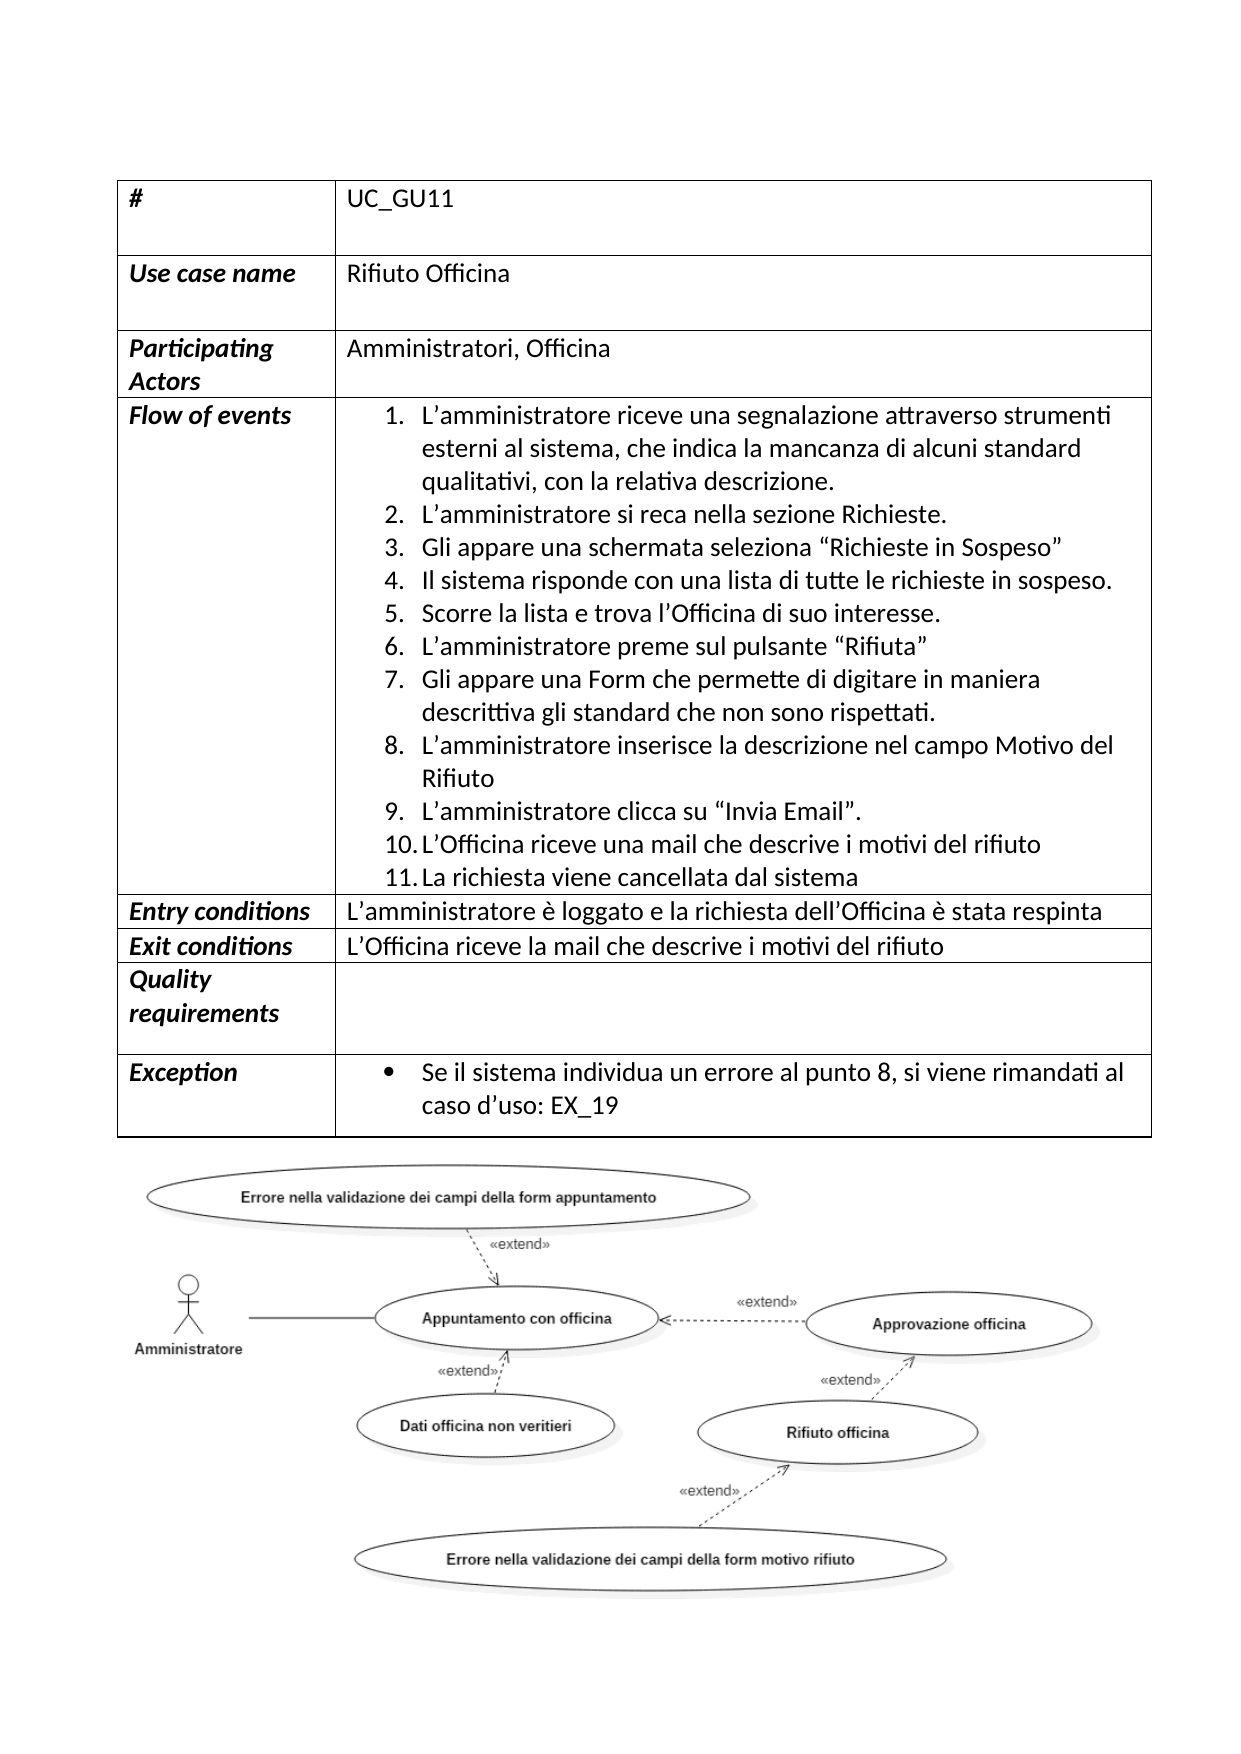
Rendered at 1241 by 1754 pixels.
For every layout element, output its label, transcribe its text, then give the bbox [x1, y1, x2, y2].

table_cell Flow of events [118, 398, 335, 893]
table_cell Exception [118, 1055, 335, 1136]
table_cell Participating Actors [118, 331, 335, 397]
table_cell Rifiuto Officina [336, 256, 1151, 330]
table_cell Use case name [118, 256, 335, 330]
table_cell L’Officina riceve la mail che descrive i motivi del rifiuto [336, 929, 1151, 962]
table_cell [336, 963, 1151, 1054]
table_cell L’amministratore riceve una segnalazione attraverso strumenti esterni al sistema, che indica la mancanza di alcuni standard qualitativi, con la relativa descrizione. L’amministratore si reca nella sezione Richieste. Gli appare una schermata seleziona “Richieste in Sospeso” Il sistema risponde con una lista di tutte le richieste in sospeso. Scorre la lista e trova l’Officina di suo interesse. L’amministratore preme sul pulsante “Rifiuta” Gli appare una Form che permette di digitare in maniera descrittiva gli standard che non sono rispettati. L’amministratore inserisce la descrizione nel campo Motivo del Rifiuto L’amministratore clicca su “Invia Email”. L’Officina riceve una mail che descrive i motivi del rifiuto La richiesta viene cancellata dal sistema [336, 398, 1151, 893]
table_cell Exit conditions [118, 929, 335, 962]
table_cell L’amministratore è loggato e la richiesta dell’Officina è stata respinta [336, 895, 1151, 928]
table_header # [118, 181, 335, 255]
table_cell Quality requirementsuq [118, 963, 335, 1054]
table_cell Entry conditions [118, 895, 335, 928]
table_cell Amministratori, Officina [336, 331, 1151, 397]
table_cell Se il sistema individua un errore al punto 8, si viene rimandati al caso d’uso: EX_19 [336, 1055, 1151, 1136]
table_header UC_GU11 [336, 181, 1151, 255]
